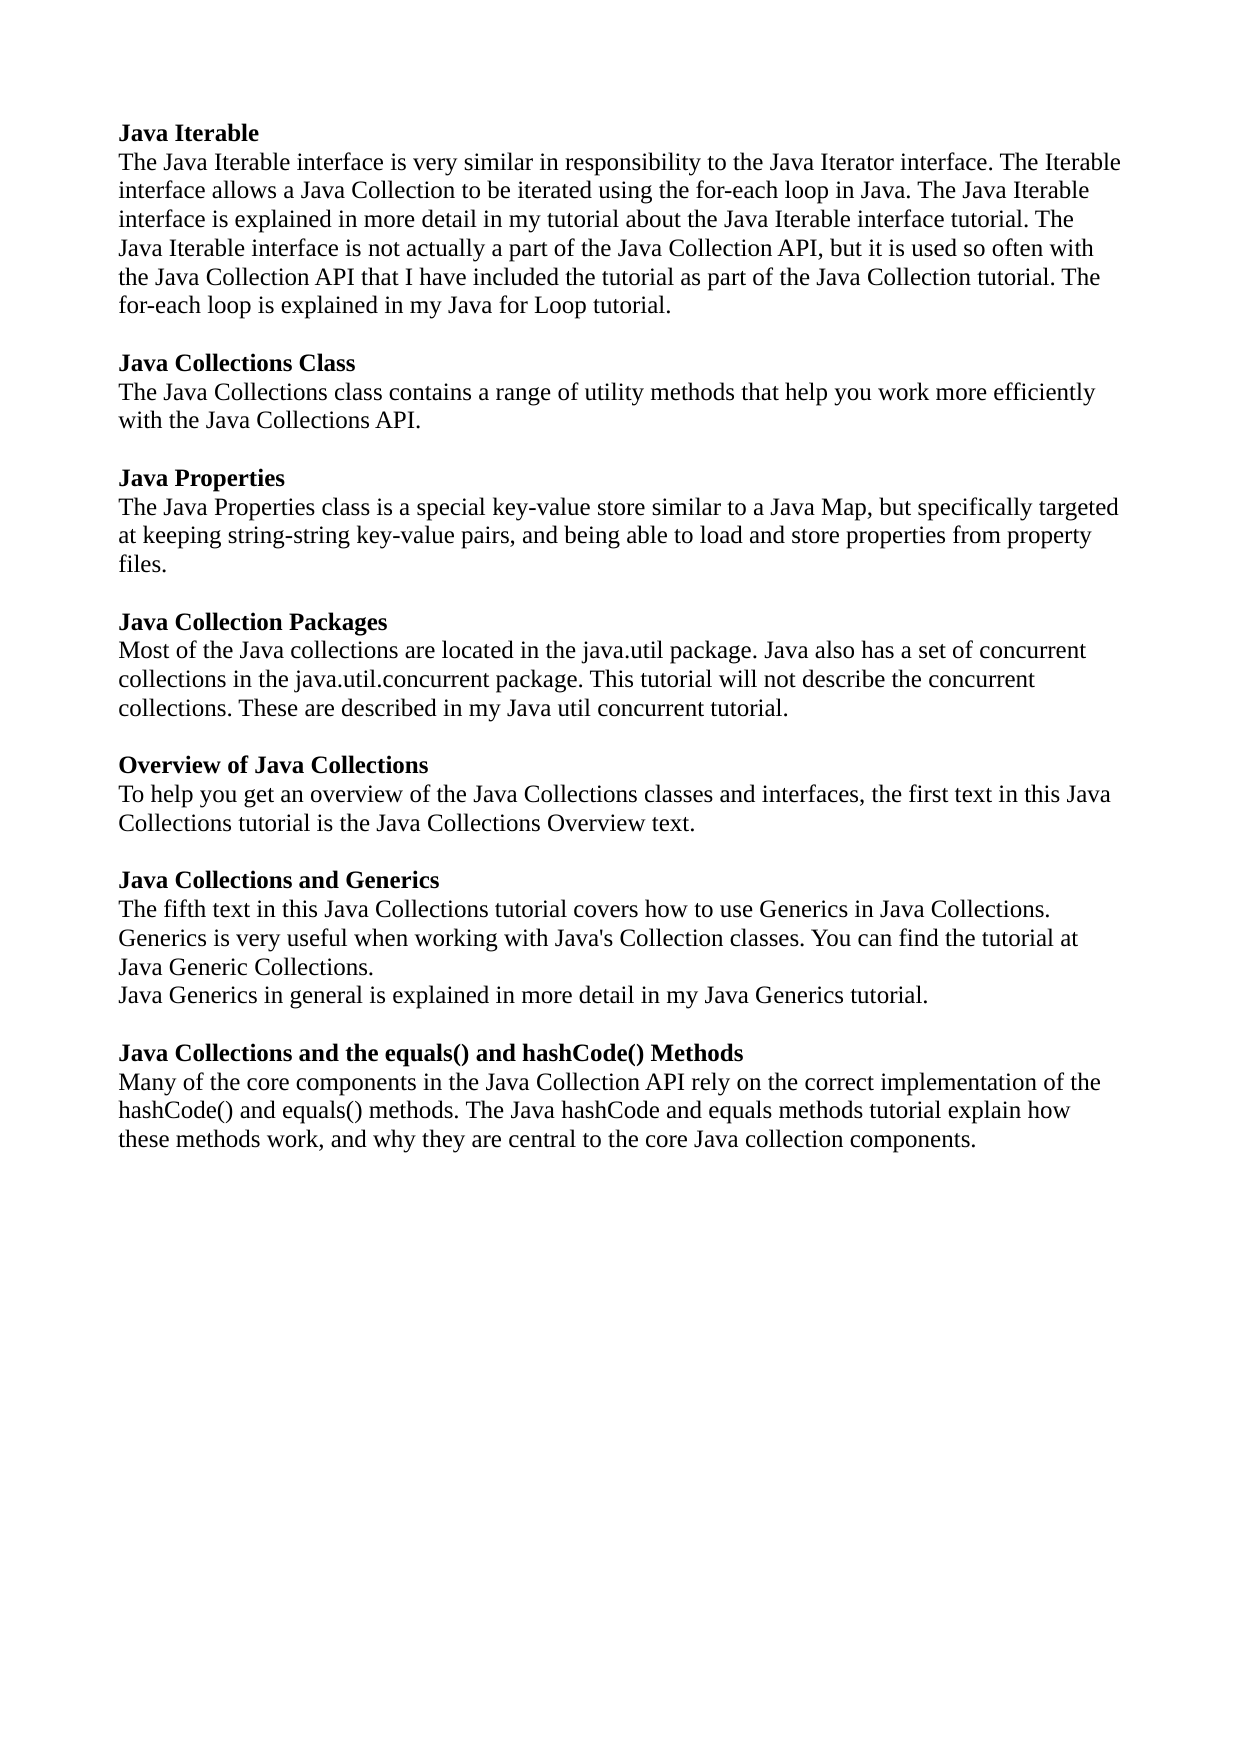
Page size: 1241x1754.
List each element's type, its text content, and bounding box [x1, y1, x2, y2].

text The Java Collections class contains a range of utility methods that help you work more efficiently with the Java Collections API. [118, 377, 1122, 434]
text Many of the core components in the Java Collection API rely on the correct implementation of the hashCode() and equals() methods. The Java hashCode and equals methods tutorial explain how these methods work, and why they are central to the core Java collection components. [118, 1067, 1122, 1153]
text Java Collection Packages [118, 607, 1122, 636]
text To help you get an overview of the Java Collections classes and interfaces, the first text in this Java Collections tutorial is the Java Collections Overview text. [118, 779, 1122, 837]
text The fifth text in this Java Collections tutorial covers how to use Generics in Java Collections. Generics is very useful when working with Java's Collection classes. You can find the tutorial at Java Generic Collections. [118, 894, 1122, 981]
text The Java Iterable interface is very similar in responsibility to the Java Iterator interface. The Iterable interface allows a Java Collection to be iterated using the for-each loop in Java. The Java Iterable interface is explained in more detail in my tutorial about the Java Iterable interface tutorial. The Java Iterable interface is not actually a part of the Java Collection API, but it is used so often with the Java Collection API that I have included the tutorial as part of the Java Collection tutorial. The for-each loop is explained in my Java for Loop tutorial. [118, 147, 1122, 319]
text Java Iterable [118, 118, 1122, 147]
text Most of the Java collections are located in the java.util package. Java also has a set of concurrent collections in the java.util.concurrent package. This tutorial will not describe the concurrent collections. These are described in my Java util concurrent tutorial. [118, 636, 1122, 722]
text Java Collections and Generics [118, 866, 1122, 894]
text Overview of Java Collections [118, 751, 1122, 779]
text Java Properties [118, 463, 1122, 492]
text Java Collections Class [118, 348, 1122, 377]
text Java Collections and the equals() and hashCode() Methods [118, 1038, 1122, 1067]
text The Java Properties class is a special key-value store similar to a Java Map, but specifically targeted at keeping string-string key-value pairs, and being able to load and store properties from property files. [118, 492, 1122, 578]
text Java Generics in general is explained in more detail in my Java Generics tutorial. [118, 981, 1122, 1009]
